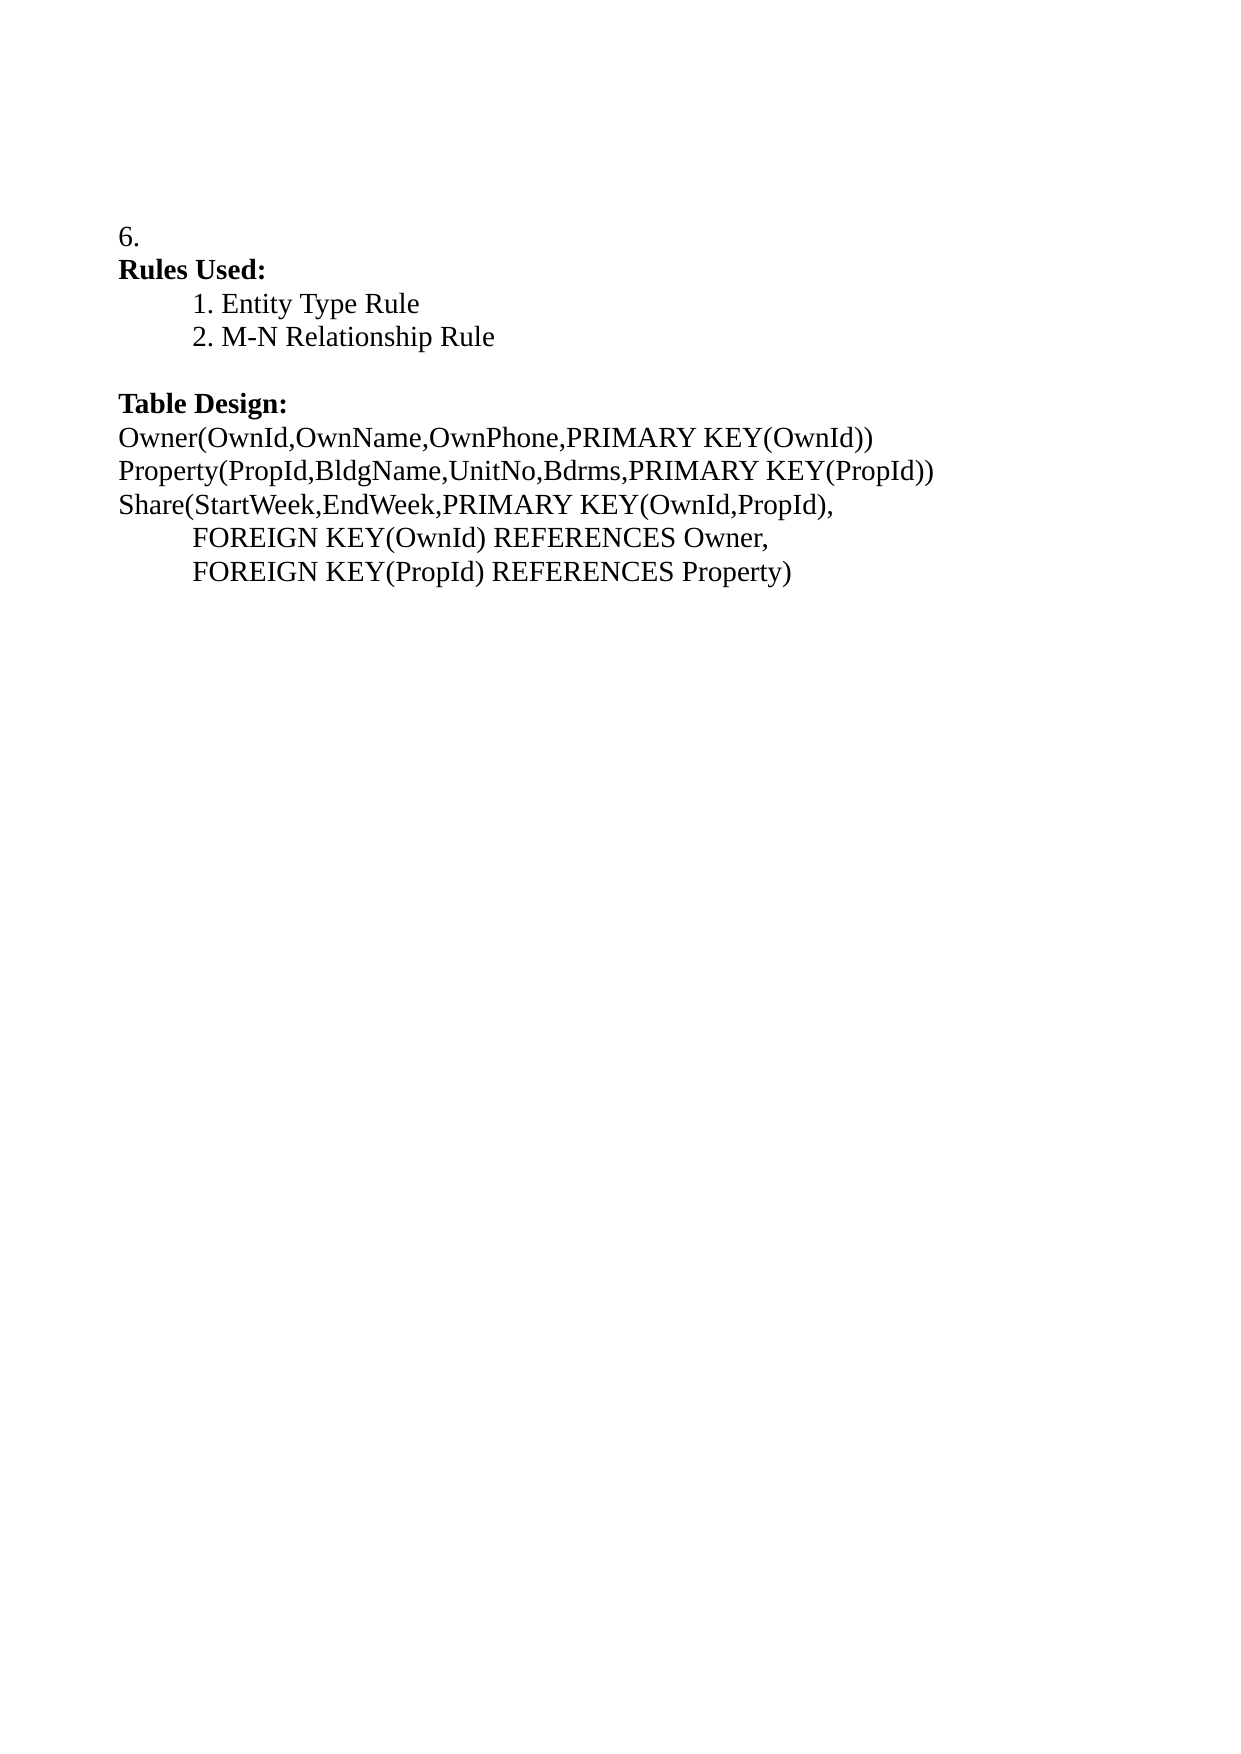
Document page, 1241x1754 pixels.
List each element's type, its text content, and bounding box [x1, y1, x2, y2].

text Owner(OwnId,OwnName,OwnPhone,PRIMARY KEY(OwnId)) Property(PropId,BldgName,UnitNo,Bdrms,PRIMARY KEY(PropId)) [118, 420, 1122, 487]
text 1. Entity Type Rule [118, 286, 1122, 319]
text FOREIGN KEY(PropId) REFERENCES Property) [118, 554, 1122, 588]
text FOREIGN KEY(OwnId) REFERENCES Owner, [118, 521, 1122, 554]
text 2. M-N Relationship Rule [118, 319, 1122, 353]
text Table Design: [118, 386, 1122, 420]
text Share(StartWeek,EndWeek,PRIMARY KEY(OwnId,PropId), [118, 487, 1122, 521]
text Rules Used: [118, 252, 1122, 286]
text 6. [118, 219, 1122, 252]
